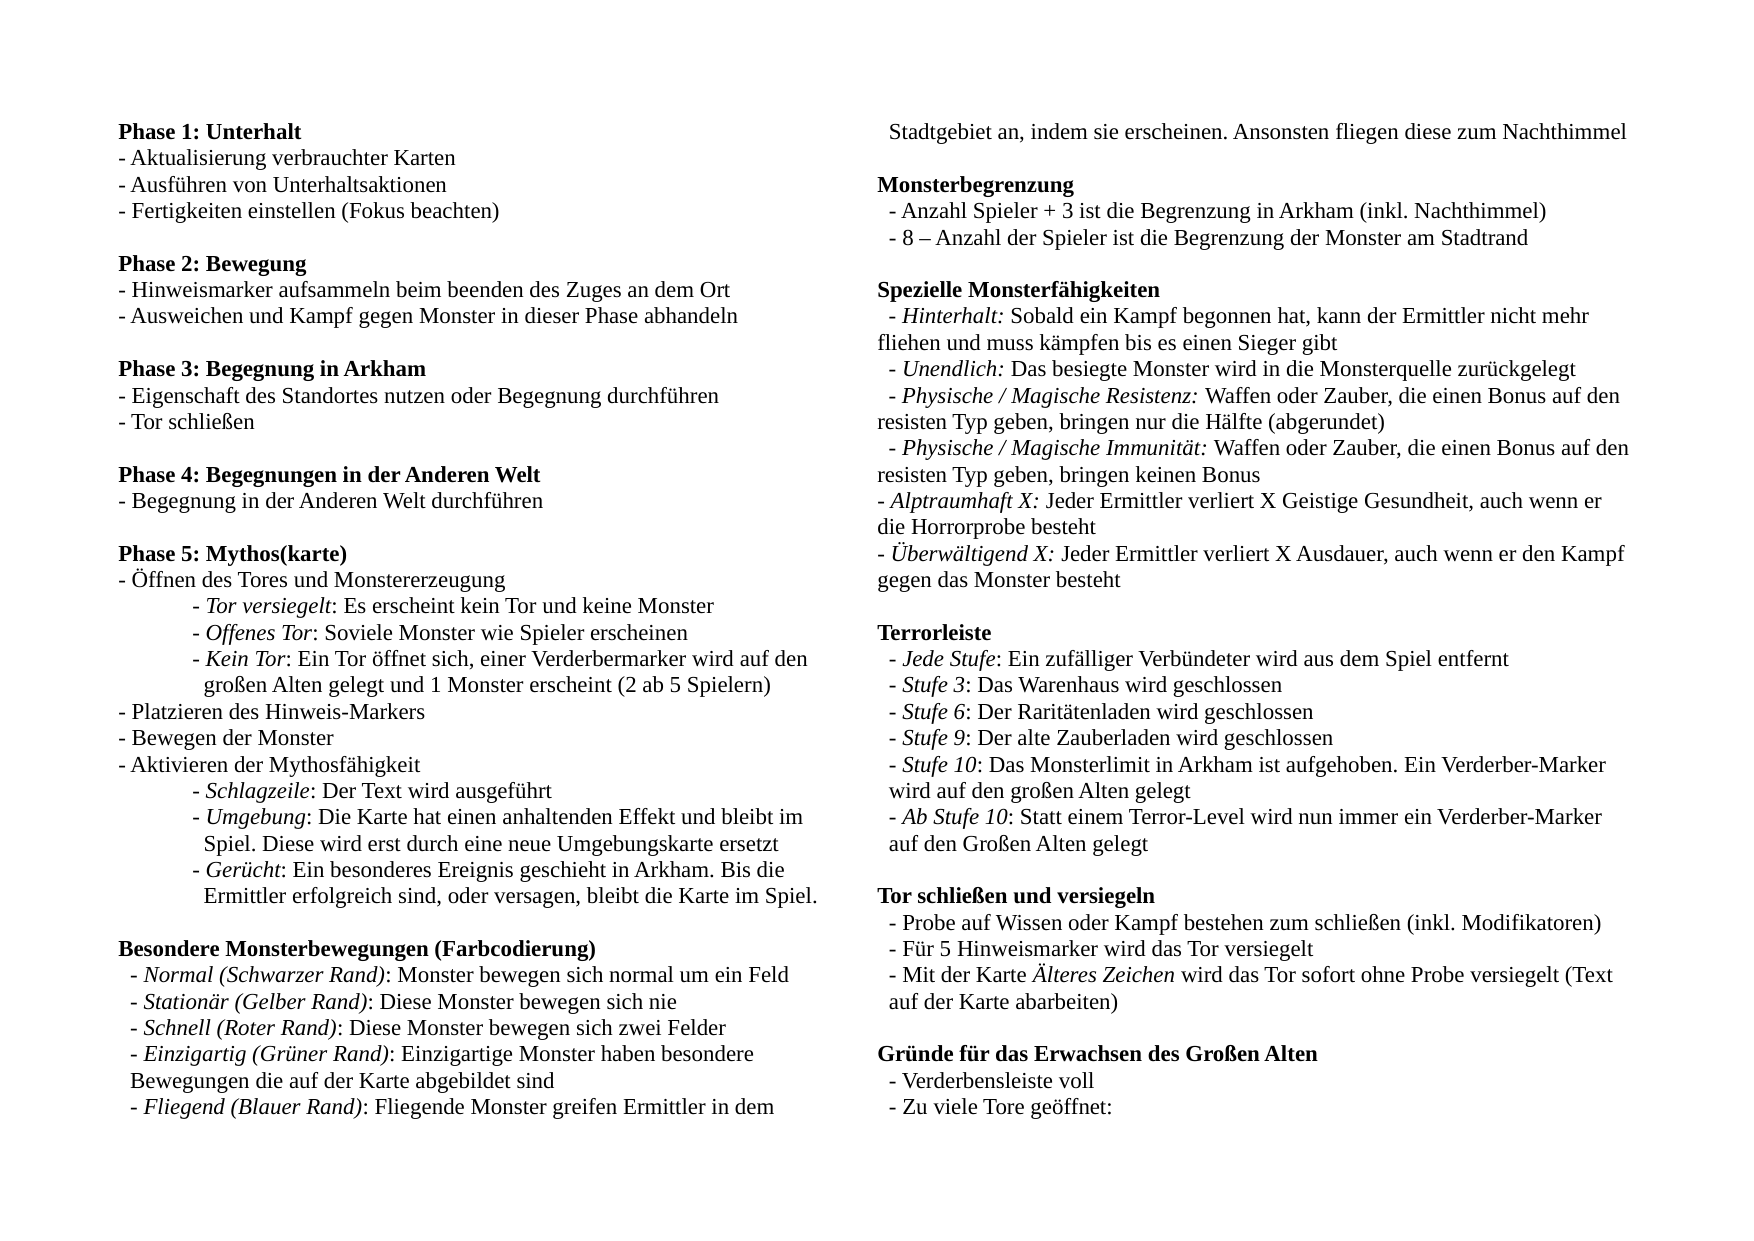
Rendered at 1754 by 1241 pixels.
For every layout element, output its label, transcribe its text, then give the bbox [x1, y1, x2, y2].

text - Überwältigend X: Jeder Ermittler verliert X Ausdauer, auch wenn er den Kampf gegen das Monster besteht [877, 540, 1636, 592]
text - Offenes Tor: Soviele Monster wie Spieler erscheinen [118, 619, 877, 645]
text - Probe auf Wissen oder Kampf bestehen zum schließen (inkl. Modifikatoren) [889, 909, 1636, 935]
text - Ausführen von Unterhaltsaktionen [118, 171, 877, 197]
text Stadtgebiet an, indem sie erscheinen. Ansonsten fliegen diese zum Nachthimmel [889, 118, 1636, 144]
text Monsterbegrenzung [877, 171, 1636, 197]
text - Tor schließen [118, 408, 877, 434]
text - Physische / Magische Immunität: Waffen oder Zauber, die einen Bonus auf den resisten Typ geben, bringen keinen Bonus [877, 434, 1636, 487]
text Phase 5: Mythos(karte) [118, 540, 877, 566]
text Gründe für das Erwachsen des Großen Alten [877, 1041, 1636, 1067]
text Terrorleiste [877, 619, 1636, 645]
text - Stationär (Gelber Rand): Diese Monster bewegen sich nie [130, 988, 877, 1014]
text Tor schließen und versiegeln [877, 882, 1636, 909]
text - Einzigartig (Grüner Rand): Einzigartige Monster haben besondere Bewegungen die auf der Karte abgebildet sind [130, 1041, 877, 1093]
text - 8 – Anzahl der Spieler ist die Begrenzung der Monster am Stadtrand [889, 223, 1636, 250]
text - Fertigkeiten einstellen (Fokus beachten) [118, 197, 877, 223]
text Phase 3: Begegnung in Arkham [118, 355, 877, 382]
text - Umgebung: Die Karte hat einen anhaltenden Effekt und bleibt im Spiel. Diese wird erst durch eine neue Umgebungskarte ersetzt [118, 803, 877, 856]
text - Bewegen der Monster [118, 724, 877, 751]
text - Fliegend (Blauer Rand): Fliegende Monster greifen Ermittler in dem [130, 1093, 877, 1119]
text - Platzieren des Hinweis-Markers [118, 698, 877, 724]
text - Für 5 Hinweismarker wird das Tor versiegelt [889, 935, 1636, 961]
text - Ab Stufe 10: Statt einem Terror-Level wird nun immer ein Verderber-Marker auf den Großen Alten gelegt [889, 803, 1636, 856]
text - Mit der Karte Älteres Zeichen wird das Tor sofort ohne Probe versiegelt (Text auf der Karte abarbeiten) [889, 961, 1636, 1014]
text - Öffnen des Tores und Monstererzeugung [118, 566, 877, 592]
text - Stufe 6: Der Raritätenladen wird geschlossen [889, 698, 1636, 724]
text - Schnell (Roter Rand): Diese Monster bewegen sich zwei Felder [130, 1014, 877, 1041]
text - Anzahl Spieler + 3 ist die Begrenzung in Arkham (inkl. Nachthimmel) [889, 197, 1636, 223]
text - Verderbensleiste voll [889, 1067, 1636, 1093]
text - Begegnung in der Anderen Welt durchführen [118, 487, 877, 513]
text - Zu viele Tore geöffnet: [889, 1093, 1636, 1119]
text Besondere Monsterbewegungen (Farbcodierung) [118, 935, 877, 961]
text - Hinterhalt: Sobald ein Kampf begonnen hat, kann der Ermittler nicht mehr fliehen und muss kämpfen bis es einen Sieger gibt [877, 303, 1636, 355]
text - Kein Tor: Ein Tor öffnet sich, einer Verderbermarker wird auf den großen Alten gelegt und 1 Monster erscheint (2 ab 5 Spielern) [118, 645, 877, 698]
text - Schlagzeile: Der Text wird ausgeführt [118, 777, 877, 803]
text - Tor versiegelt: Es erscheint kein Tor und keine Monster [118, 592, 877, 619]
text - Stufe 10: Das Monsterlimit in Arkham ist aufgehoben. Ein Verderber-Marker wird auf den großen Alten gelegt [889, 751, 1636, 803]
text - Physische / Magische Resistenz: Waffen oder Zauber, die einen Bonus auf den resisten Typ geben, bringen nur die Hälfte (abgerundet) [877, 382, 1636, 434]
text - Stufe 9: Der alte Zauberladen wird geschlossen [889, 724, 1636, 751]
text Phase 2: Bewegung [118, 250, 877, 276]
text - Aktualisierung verbrauchter Karten [118, 144, 877, 171]
text - Aktivieren der Mythosfähigkeit [118, 751, 877, 777]
text - Ausweichen und Kampf gegen Monster in dieser Phase abhandeln [118, 303, 877, 329]
text - Jede Stufe: Ein zufälliger Verbündeter wird aus dem Spiel entfernt [889, 645, 1636, 672]
text Phase 1: Unterhalt [118, 118, 877, 144]
text - Alptraumhaft X: Jeder Ermittler verliert X Geistige Gesundheit, auch wenn er die Horrorprobe besteht [877, 487, 1636, 540]
text Phase 4: Begegnungen in der Anderen Welt [118, 461, 877, 487]
text - Eigenschaft des Standortes nutzen oder Begegnung durchführen [118, 382, 877, 408]
text - Gerücht: Ein besonderes Ereignis geschieht in Arkham. Bis die Ermittler erfolgreich sind, oder versagen, bleibt die Karte im Spiel. [118, 856, 877, 909]
text Spezielle Monsterfähigkeiten [877, 276, 1636, 303]
text - Stufe 3: Das Warenhaus wird geschlossen [889, 672, 1636, 698]
text - Hinweismarker aufsammeln beim beenden des Zuges an dem Ort [118, 276, 877, 303]
text - Unendlich: Das besiegte Monster wird in die Monsterquelle zurückgelegt [877, 355, 1636, 382]
text - Normal (Schwarzer Rand): Monster bewegen sich normal um ein Feld [130, 961, 877, 988]
